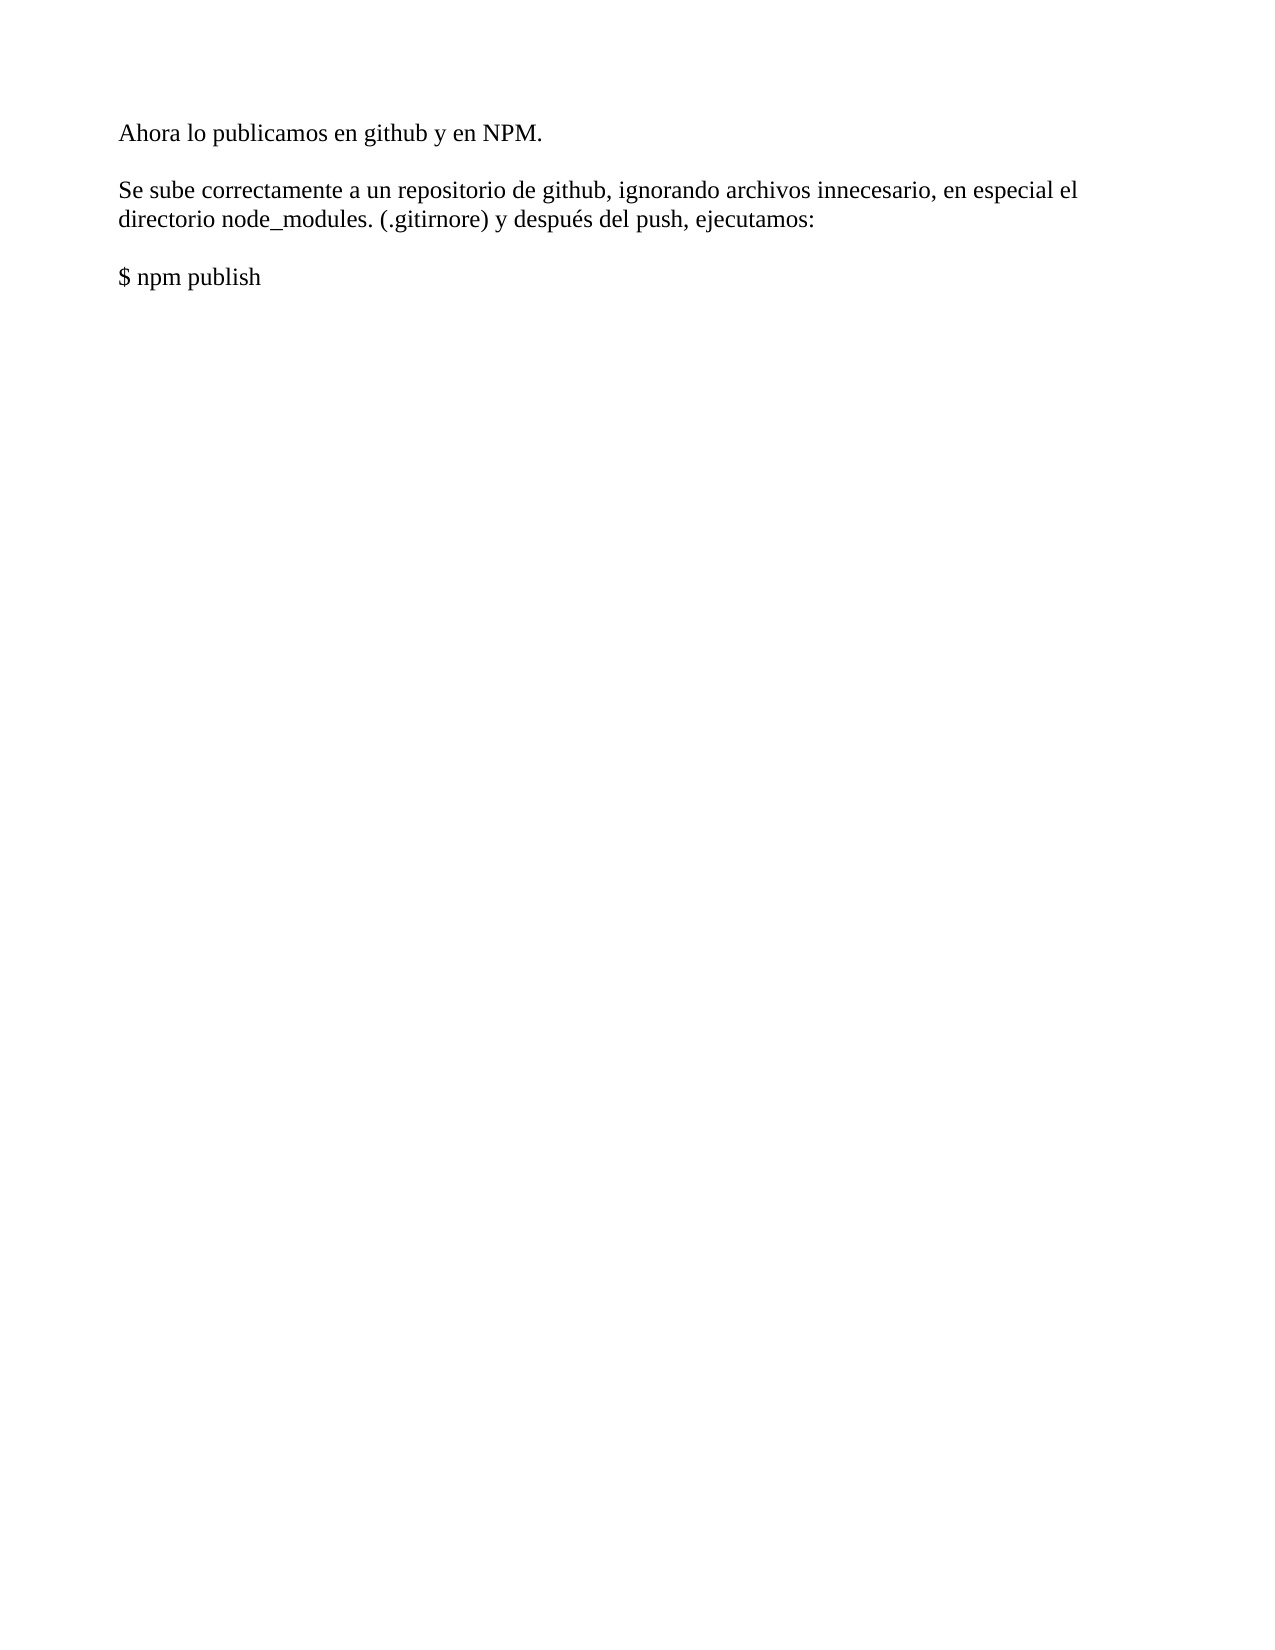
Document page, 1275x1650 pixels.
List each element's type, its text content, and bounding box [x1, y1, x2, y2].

text Se sube correctamente a un repositorio de github, ignorando archivos innecesario, en especial el directorio node_modules. (.gitirnore) y después del push, ejecutamos: [118, 176, 1157, 233]
text $ npm publish [118, 262, 1157, 291]
text Ahora lo publicamos en github y en NPM. [118, 118, 1157, 147]
